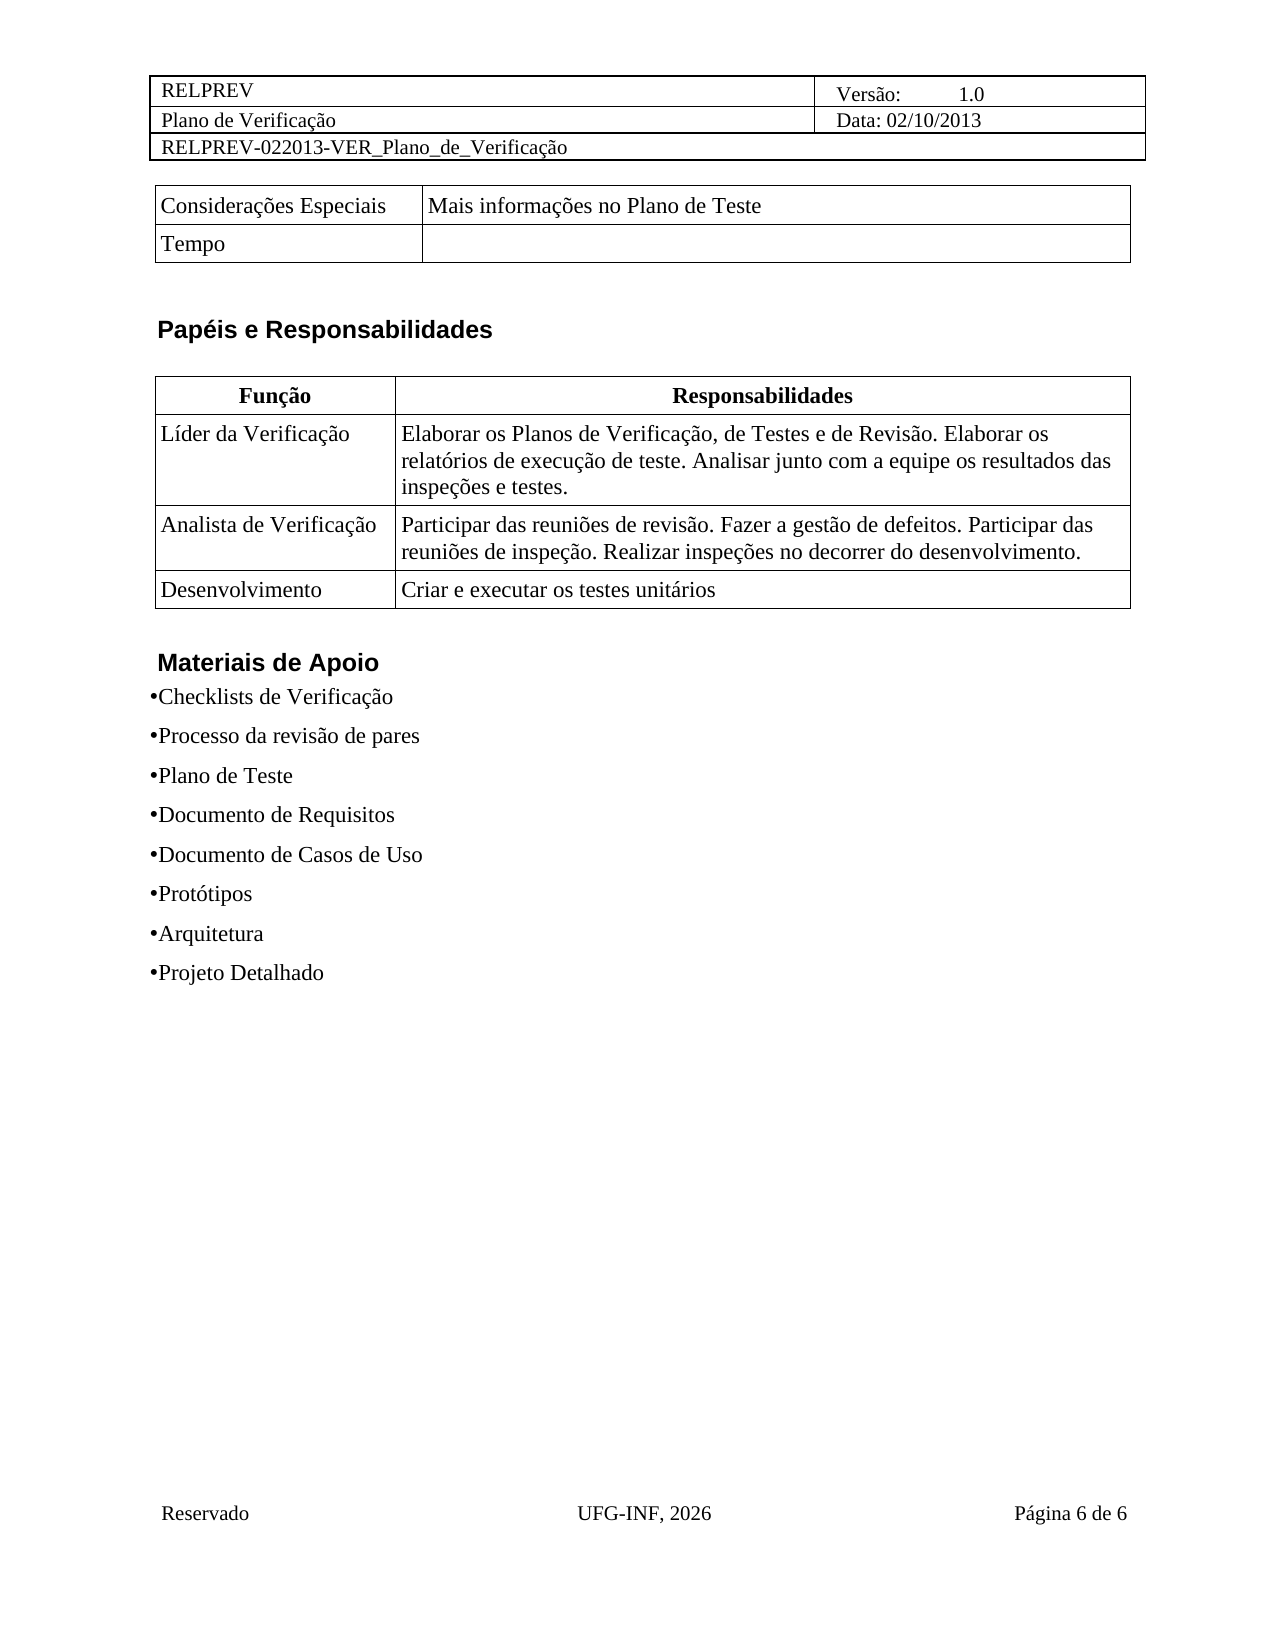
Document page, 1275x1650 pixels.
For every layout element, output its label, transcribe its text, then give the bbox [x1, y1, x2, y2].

list Checklists de Verificação [150, 683, 1125, 709]
table_cell Tempo [156, 225, 422, 262]
list Protótipos [150, 880, 1125, 906]
table_cell Líder da Verificação [156, 415, 395, 505]
table_header Função [156, 377, 395, 414]
table_cell [423, 225, 1130, 262]
table_cell Criar e executar os testes unitários [396, 571, 1130, 608]
table_cell Considerações Especiais [156, 186, 422, 224]
subtitle Materiais de Apoio [150, 648, 1125, 676]
list Processo da revisão de pares [150, 722, 1125, 748]
list Plano de Teste [150, 762, 1125, 788]
table_header Responsabilidades [396, 377, 1130, 414]
table_cell Mais informações no Plano de Teste [423, 186, 1130, 224]
table_cell Participar das reuniões de revisão. Fazer a gestão de defeitos. Participar das reuniões de inspeção. Realizar inspeções no decorrer do desenvolvimento. [396, 506, 1130, 570]
subtitle Papéis e Responsabilidades [150, 314, 1125, 343]
list Arquitetura [150, 919, 1125, 946]
list Documento de Requisitos [150, 801, 1125, 827]
table_cell Desenvolvimento [156, 571, 395, 608]
list Projeto Detalhado [150, 959, 1125, 985]
list Documento de Casos de Uso [150, 841, 1125, 867]
table_cell Analista de Verificação [156, 506, 395, 570]
table_cell Elaborar os Planos de Verificação, de Testes e de Revisão. Elaborar os relatórios de execução de teste. Analisar junto com a equipe os resultados das inspeções e testes. [396, 415, 1130, 505]
